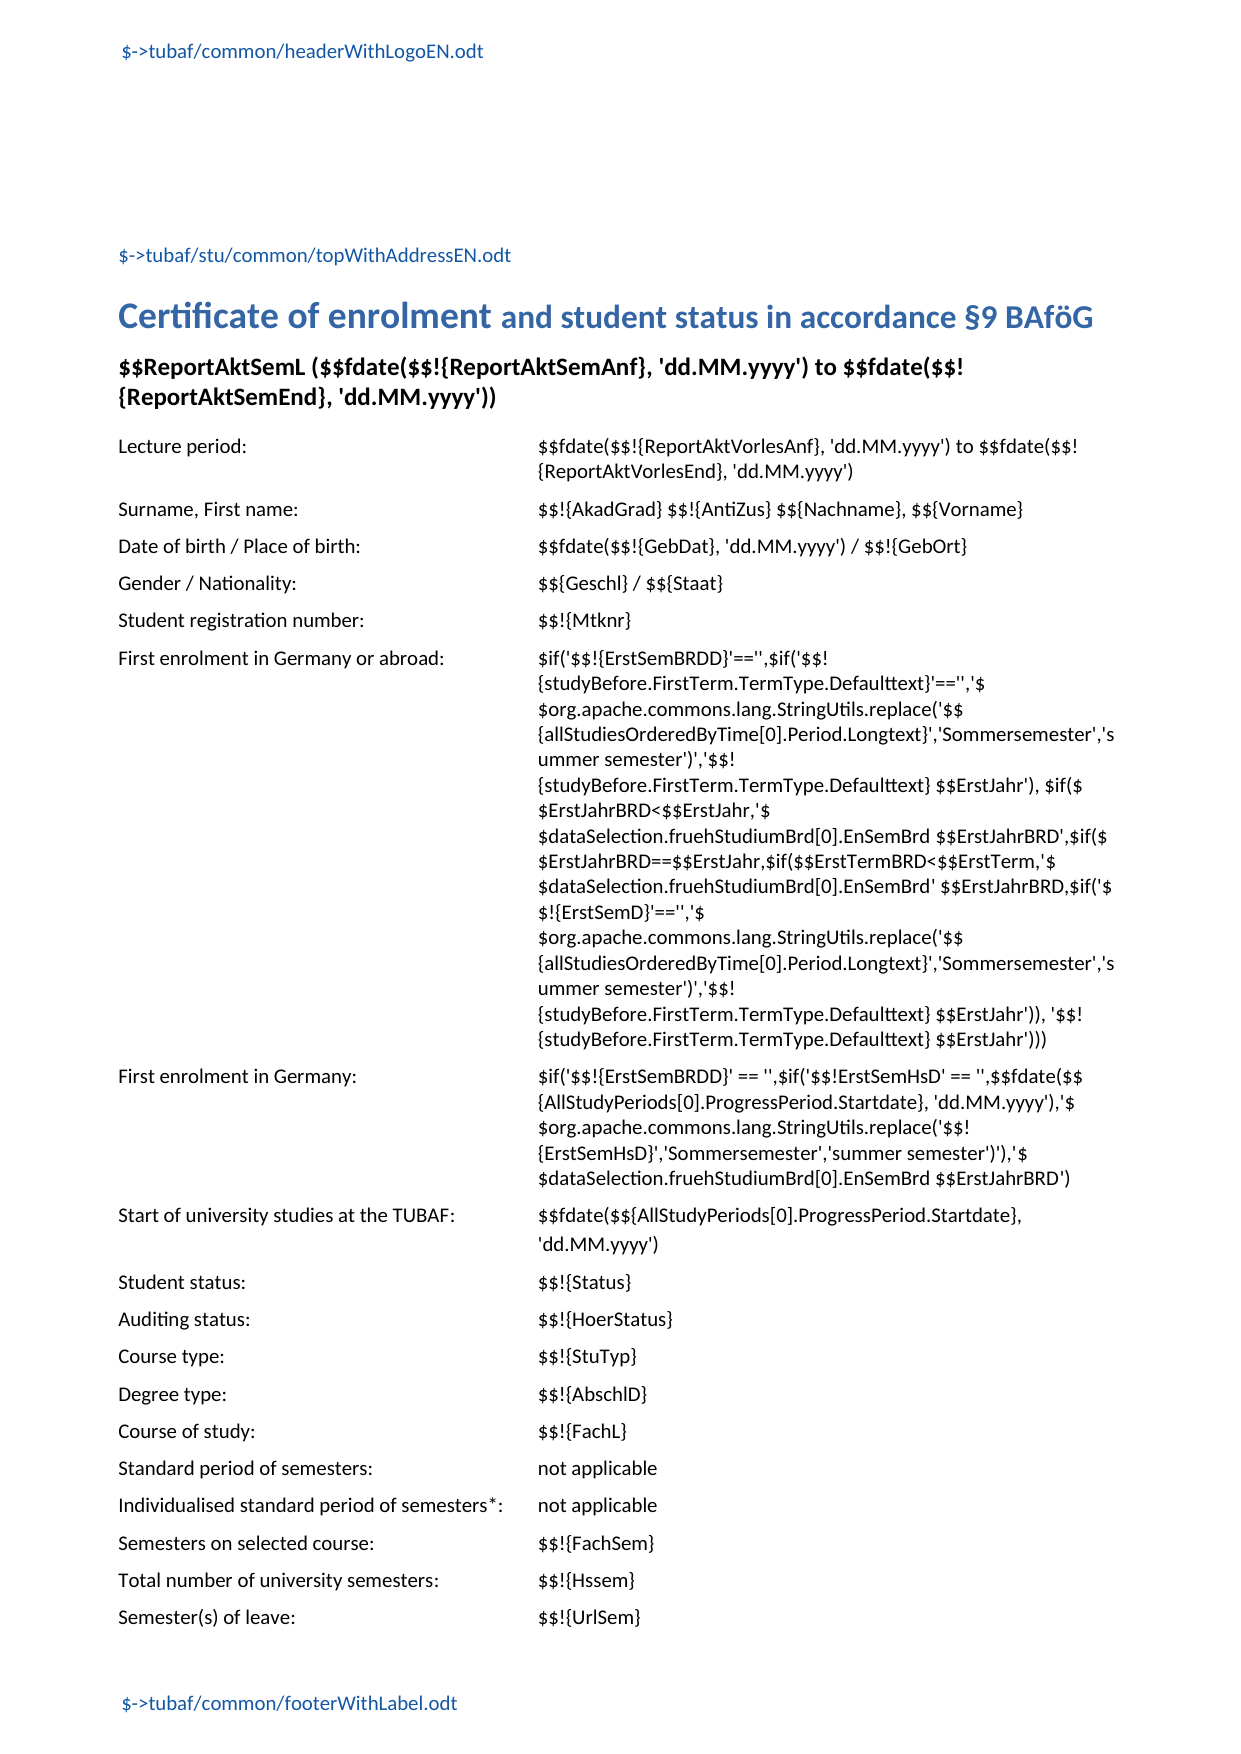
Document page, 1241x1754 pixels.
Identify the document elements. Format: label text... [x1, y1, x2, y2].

table_header $$ReportAktSemL ($$fdate($$!{ReportAktSemAnf}, 'dd.MM.yyyy') to $$fdate($$!{ReportAktSemEnd}, 'dd.MM.yyyy')) [118, 351, 1116, 427]
table_cell Student registration number: [118, 602, 538, 639]
table_cell not applicable [538, 1487, 1116, 1524]
table_cell Total number of university semesters: [118, 1561, 538, 1599]
table_cell Gender / Nationality: [118, 565, 538, 602]
table_cell Semester(s) of leave: [118, 1599, 538, 1639]
table_cell not applicable [538, 1450, 1116, 1487]
table_cell Course type: [118, 1338, 538, 1375]
table_cell $$!{UrlSem} [538, 1599, 1122, 1639]
table_cell $$!{Hssem} [538, 1561, 1122, 1599]
table_cell $$!{AkadGrad} $$!{AntiZus} $${Nachname}, $${Vorname} [538, 490, 1116, 527]
table_cell First enrolment in Germany: [118, 1058, 538, 1197]
table_cell $$!{StuTyp} [538, 1338, 1116, 1375]
table_cell $if('$$!{ErstSemBRDD}' == '',$if('$$!ErstSemHsD' == '',$$fdate($${AllStudyPeriods[0].ProgressPeriod.Startdate}, 'dd.MM.yyyy'),'$$org.apache.commons.lang.StringUtils.replace('$$!{ErstSemHsD}','Sommersemester','summer semester')'),'$$dataSelection.fruehStudiumBrd[0].EnSemBrd $$ErstJahrBRD') [538, 1058, 1116, 1197]
table_cell $$!{Status} [538, 1263, 1116, 1300]
table_cell Auditing status: [118, 1300, 538, 1338]
table_cell $$fdate($$!{GebDat}, 'dd.MM.yyyy') / $$!{GebOrt} [538, 527, 1116, 564]
table_header $$!{FachSem} [538, 1524, 1122, 1561]
table_cell $$fdate($$!{ReportAktVorlesAnf}, 'dd.MM.yyyy') to $$fdate($$!{ReportAktVorlesEnd}, 'dd.MM.yyyy') [538, 427, 1116, 490]
table_cell $$!{AbschlD} [538, 1375, 1116, 1412]
table_cell $${Geschl} / $${Staat} [538, 565, 1116, 602]
table_cell $$!{FachL} [538, 1412, 1116, 1449]
table_cell $$fdate($${AllStudyPeriods[0].ProgressPeriod.Startdate}, 'dd.MM.yyyy') [538, 1197, 1116, 1263]
table_cell $if('$$!{ErstSemBRDD}'=='',$if('$$!{studyBefore.FirstTerm.TermType.Defaulttext}'=='','$$org.apache.commons.lang.StringUtils.replace('$${allStudiesOrderedByTime[0].Period.Longtext}','Sommersemester','summer semester')','$$!{studyBefore.FirstTerm.TermType.Defaulttext} $$ErstJahr'), $if($$ErstJahrBRD<$$ErstJahr,'$$dataSelection.fruehStudiumBrd[0].EnSemBrd $$ErstJahrBRD',$if($$ErstJahrBRD==$$ErstJahr,$if($$ErstTermBRD<$$ErstTerm,'$$dataSelection.fruehStudiumBrd[0].EnSemBrd' $$ErstJahrBRD,$if('$$!{ErstSemD}'=='','$$org.apache.commons.lang.StringUtils.replace('$${allStudiesOrderedByTime[0].Period.Longtext}','Sommersemester','summer semester')','$$!{studyBefore.FirstTerm.TermType.Defaulttext} $$ErstJahr')), '$$!{studyBefore.FirstTerm.TermType.Defaulttext} $$ErstJahr'))) [538, 639, 1116, 1058]
subtitle Certificate of enrolment and student status in accordance §9 BAföG [118, 292, 1122, 338]
table_cell $$!{Mtknr} [538, 602, 1116, 639]
table_cell Surname, First name: [118, 490, 538, 527]
table_cell Student status: [118, 1263, 538, 1300]
table_cell First enrolment in Germany or abroad: [118, 639, 538, 1058]
table_cell Start of university studies at the TUBAF: [118, 1197, 538, 1263]
table_cell Individualised standard period of semesters*: [118, 1487, 538, 1524]
table_cell $$!{HoerStatus} [538, 1300, 1116, 1338]
table_cell Course of study: [118, 1412, 538, 1449]
table_cell Date of birth / Place of birth: [118, 527, 538, 564]
text $->tubaf/stu/common/topWithAddressEN.odt [118, 242, 1122, 267]
table_cell Standard period of semesters: [118, 1450, 538, 1487]
table_header Semesters on selected course: [118, 1524, 538, 1561]
table_cell Lecture period: [118, 427, 538, 490]
table_cell Degree type: [118, 1375, 538, 1412]
